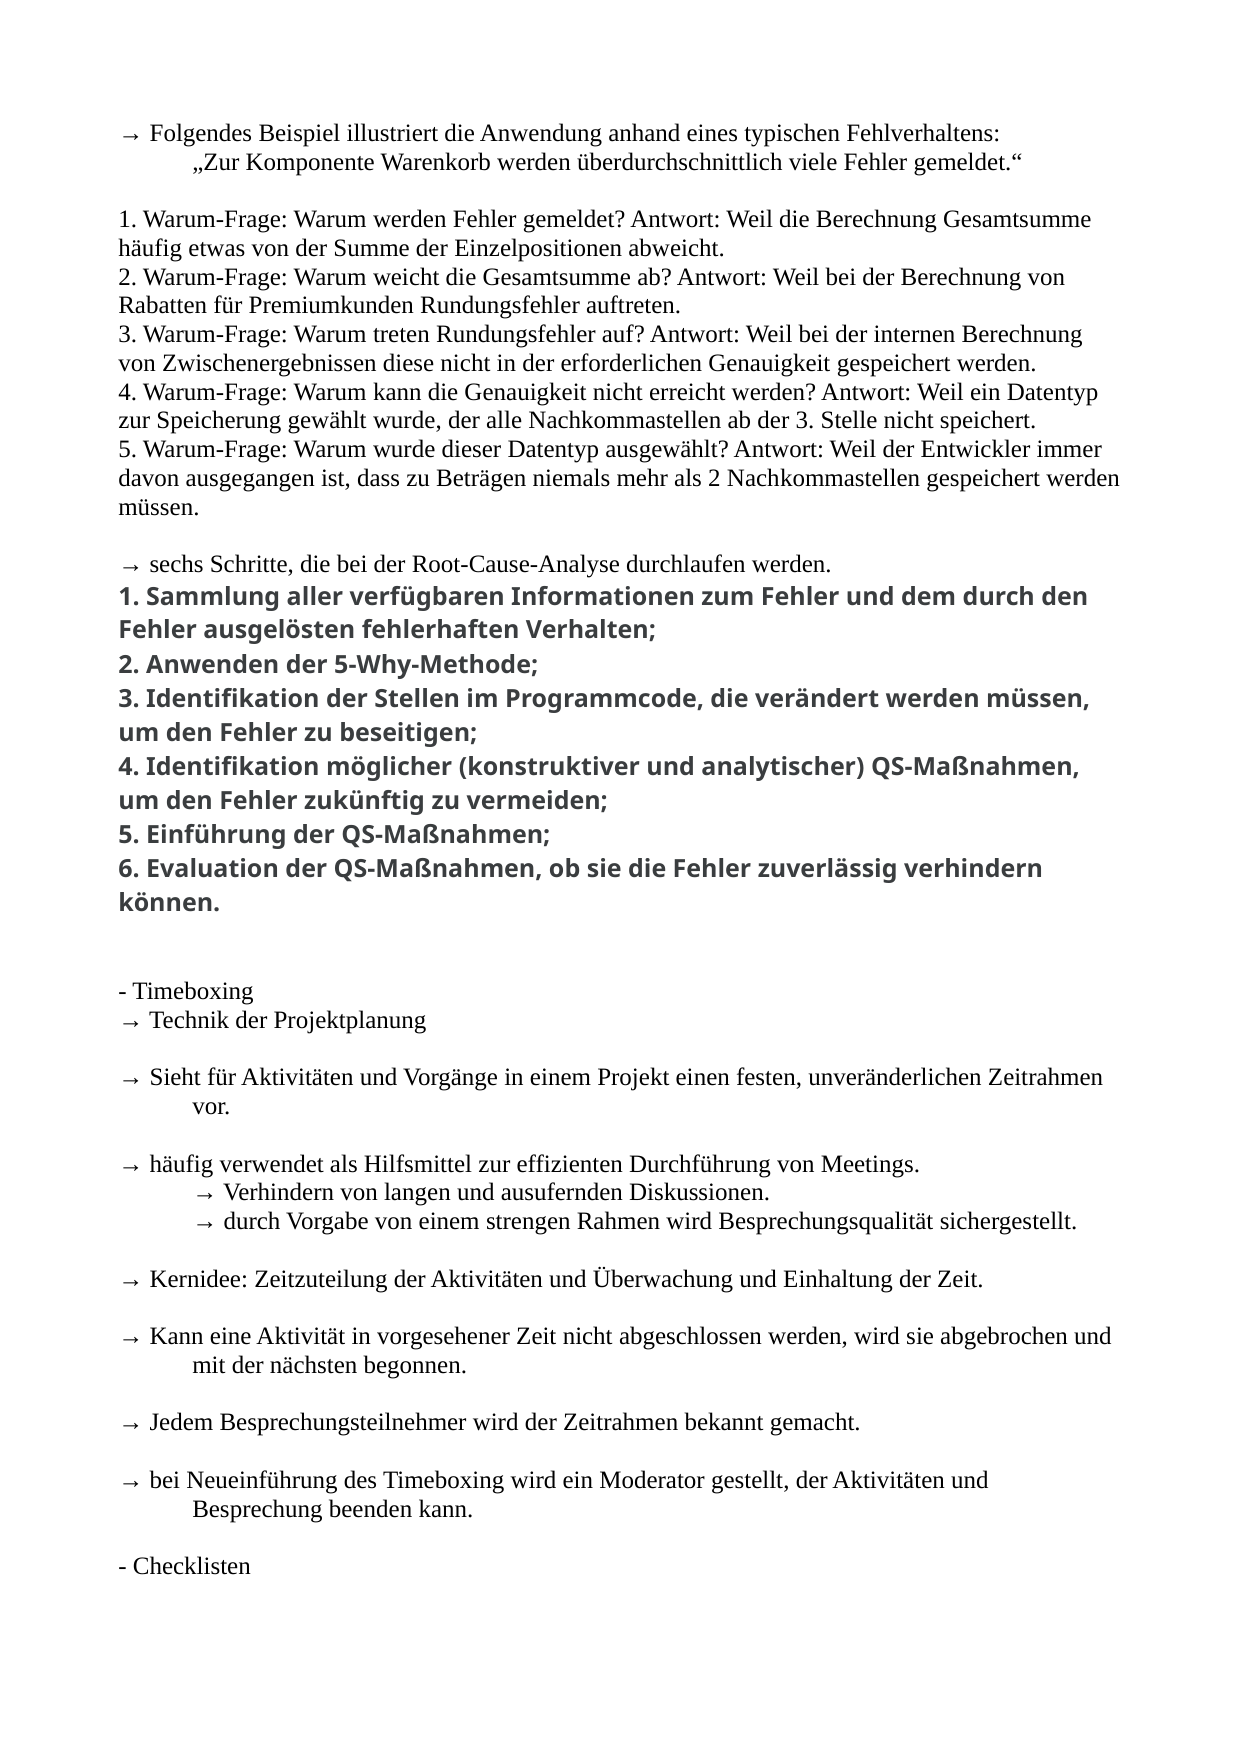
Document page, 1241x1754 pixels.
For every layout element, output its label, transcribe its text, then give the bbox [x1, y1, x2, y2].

text → durch Vorgabe von einem strengen Rahmen wird Besprechungsqualität sichergestellt. [118, 1206, 1122, 1235]
text → Kernidee: Zeitzuteilung der Aktivitäten und Überwachung und Einhaltung der Zeit. [118, 1264, 1122, 1292]
text 6. Evaluation der QS-Maßnahmen, ob sie die Fehler zuverlässig verhindern können. [118, 851, 1122, 919]
text 5. Einführung der QS-Maßnahmen; [118, 817, 1122, 851]
text vor. [118, 1091, 1122, 1120]
text - Checklisten [118, 1551, 1122, 1580]
text → Technik der Projektplanung [118, 1005, 1122, 1034]
text mit der nächsten begonnen. [118, 1350, 1122, 1379]
text 4. Identifikation möglicher (konstruktiver und analytischer) QS-Maßnahmen, um den Fehler zukünftig zu vermeiden; [118, 748, 1122, 817]
text 5. Warum-Frage: Warum wurde dieser Datentyp ausgewählt? Antwort: Weil der Entwickler immer davon ausgegangen ist, dass zu Beträgen niemals mehr als 2 Nach­kommastellen gespeichert werden müssen. [118, 434, 1122, 521]
text 2. Anwenden der 5-Why-Methode; [118, 646, 1122, 680]
text → häufig verwendet als Hilfsmittel zur effizienten Durchführung von Meetings. [118, 1149, 1122, 1177]
text → Verhindern von langen und ausufernden Diskussionen. [118, 1177, 1122, 1206]
text → Folgendes Beispiel illustriert die Anwendung anhand eines typischen Fehlverhaltens: „Zur Komponente Warenkorb werden überdurchschnittlich viele Fehler gemeldet.“ [118, 118, 1122, 176]
text - Timeboxing [118, 976, 1122, 1005]
text 1. Sammlung aller verfügbaren Informationen zum Fehler und dem durch den Fehler ausgelösten fehlerhaften Verhalten; [118, 578, 1122, 646]
text 1. Warum-Frage: Warum werden Fehler gemeldet? Antwort: Weil die Berechnung Gesamtsumme häufig etwas von der Summe der Einzelpositionen abweicht. [118, 204, 1122, 262]
text 3. Warum-Frage: Warum treten Rundungsfehler auf? Antwort: Weil bei der internen Berechnung von Zwischenergebnissen diese nicht in der erforderlichen Genauigkeit gespeichert werden. [118, 319, 1122, 377]
text → Jedem Besprechungsteilnehmer wird der Zeitrahmen bekannt gemacht. [118, 1407, 1122, 1436]
text → Kann eine Aktivität in vorgesehener Zeit nicht abgeschlossen werden, wird sie abgebrochen und [118, 1321, 1122, 1350]
text → Sieht für Aktivitäten und Vorgänge in einem Projekt einen festen, unveränderlichen Zeitrahmen [118, 1062, 1122, 1091]
text 4. Warum-Frage: Warum kann die Genauigkeit nicht erreicht werden? Antwort: Weil ein Datentyp zur Speicherung gewählt wurde, der alle Nachkommastellen ab der 3. Stelle nicht speichert. [118, 377, 1122, 434]
text Besprechung beenden kann. [118, 1494, 1122, 1522]
text 3. Identifikation der Stellen im Programmcode, die verändert werden müssen, um den Fehler zu beseitigen; [118, 680, 1122, 748]
text → bei Neueinführung des Timeboxing wird ein Moderator gestellt, der Aktivitäten und [118, 1465, 1122, 1494]
text → sechs Schritte, die bei der Root-Cause-Analyse durchlaufen werden. [118, 549, 1122, 578]
text 2. Warum-Frage: Warum weicht die Gesamtsumme ab? Antwort: Weil bei der Berechnung von Rabatten für Premiumkunden Rundungsfehler auftreten. [118, 262, 1122, 319]
